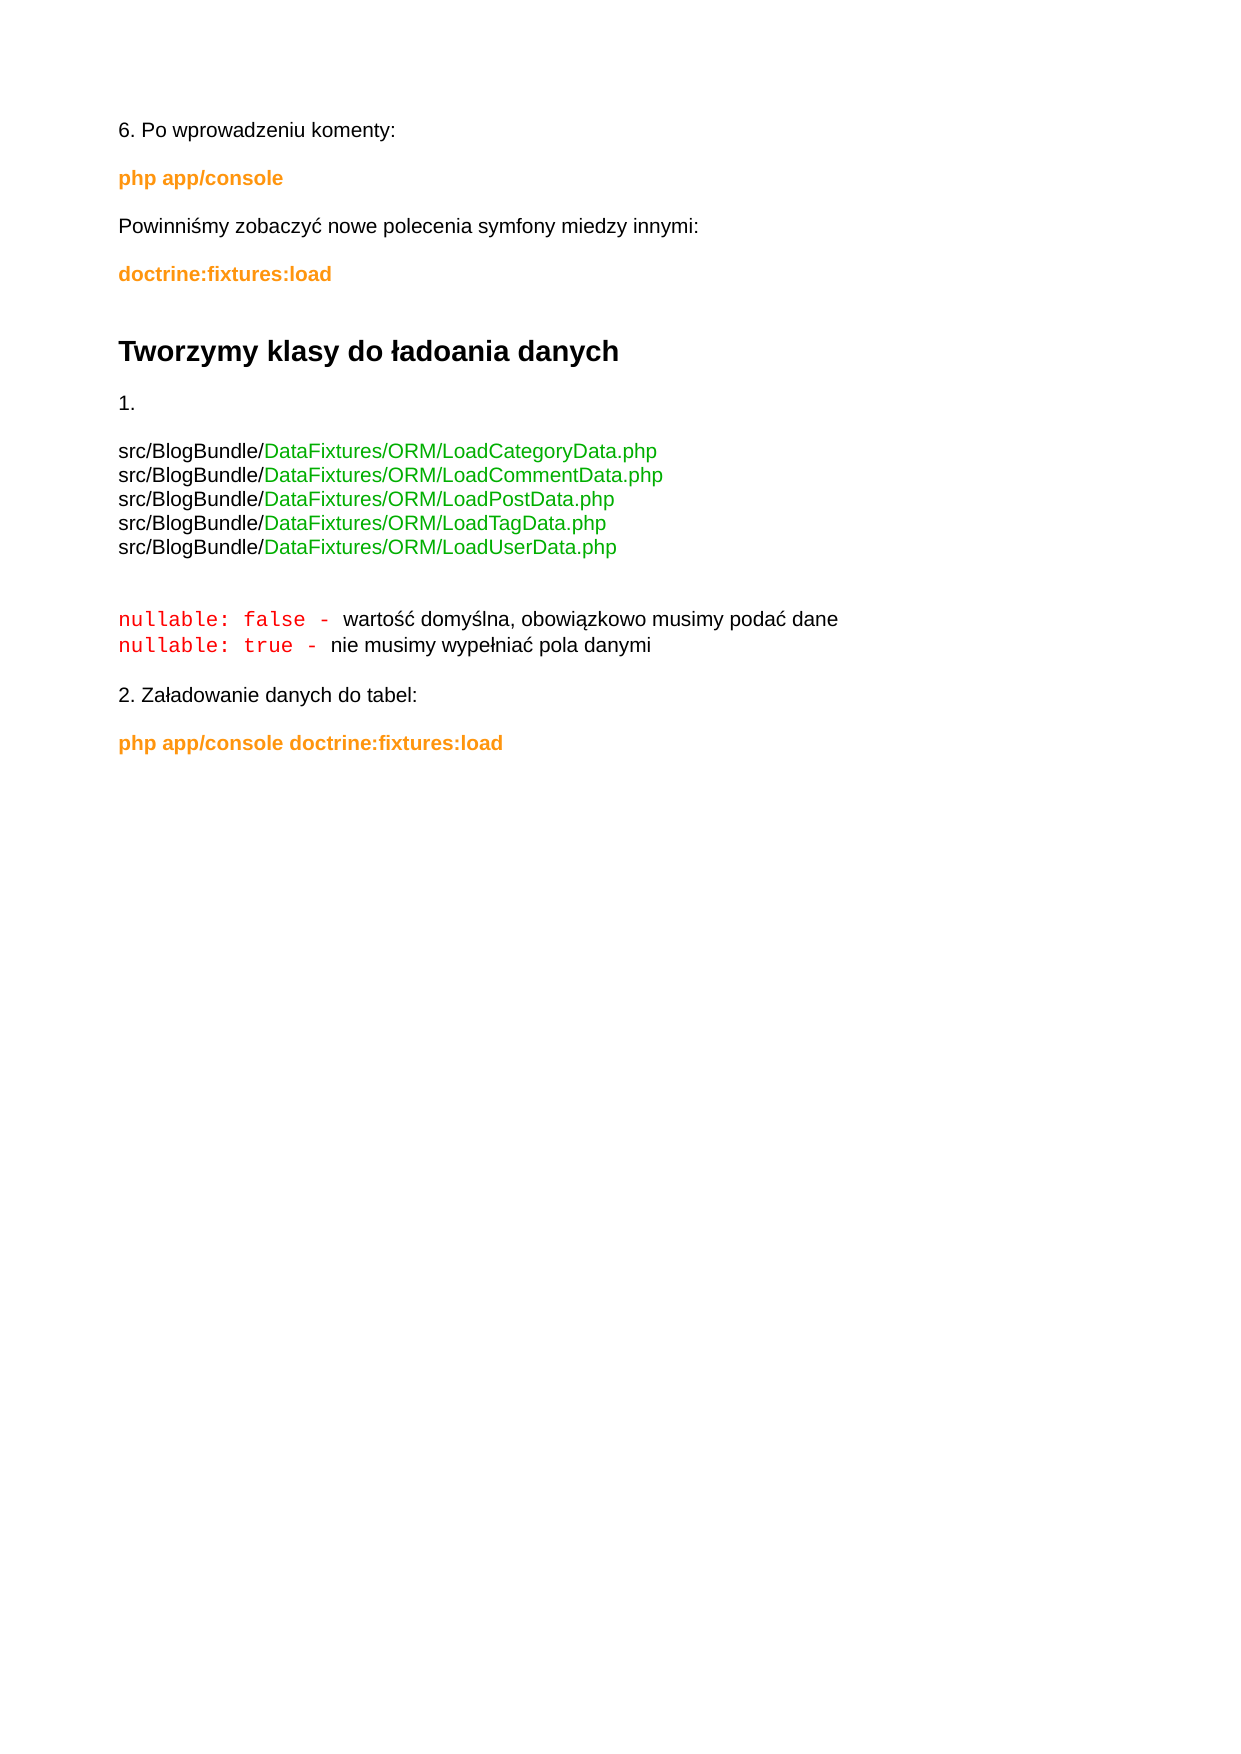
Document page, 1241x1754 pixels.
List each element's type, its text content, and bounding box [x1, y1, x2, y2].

text 1. [118, 391, 1122, 415]
text php app/console doctrine:fixtures:load [118, 730, 1122, 754]
text src/BlogBundle/DataFixtures/ORM/LoadUserData.php [118, 535, 1122, 559]
text src/BlogBundle/DataFixtures/ORM/LoadTagData.php [118, 511, 1122, 535]
text doctrine:fixtures:load [118, 262, 1122, 286]
text src/BlogBundle/DataFixtures/ORM/LoadCommentData.php [118, 463, 1122, 487]
text 6. Po wprowadzeniu komenty: [118, 118, 1122, 142]
text nullable: true - nie musimy wypełniać pola danymi [118, 633, 1122, 658]
text 2. Załadowanie danych do tabel: [118, 682, 1122, 706]
text src/BlogBundle/DataFixtures/ORM/LoadPostData.php [118, 487, 1122, 511]
text src/BlogBundle/DataFixtures/ORM/LoadCategoryData.php [118, 439, 1122, 463]
text php app/console [118, 166, 1122, 190]
text Powinniśmy zobaczyć nowe polecenia symfony miedzy innymi: [118, 214, 1122, 238]
text nullable: false - wartość domyślna, obowiązkowo musimy podać dane [118, 607, 1122, 633]
text Tworzymy klasy do ładoania danych [118, 334, 1122, 367]
